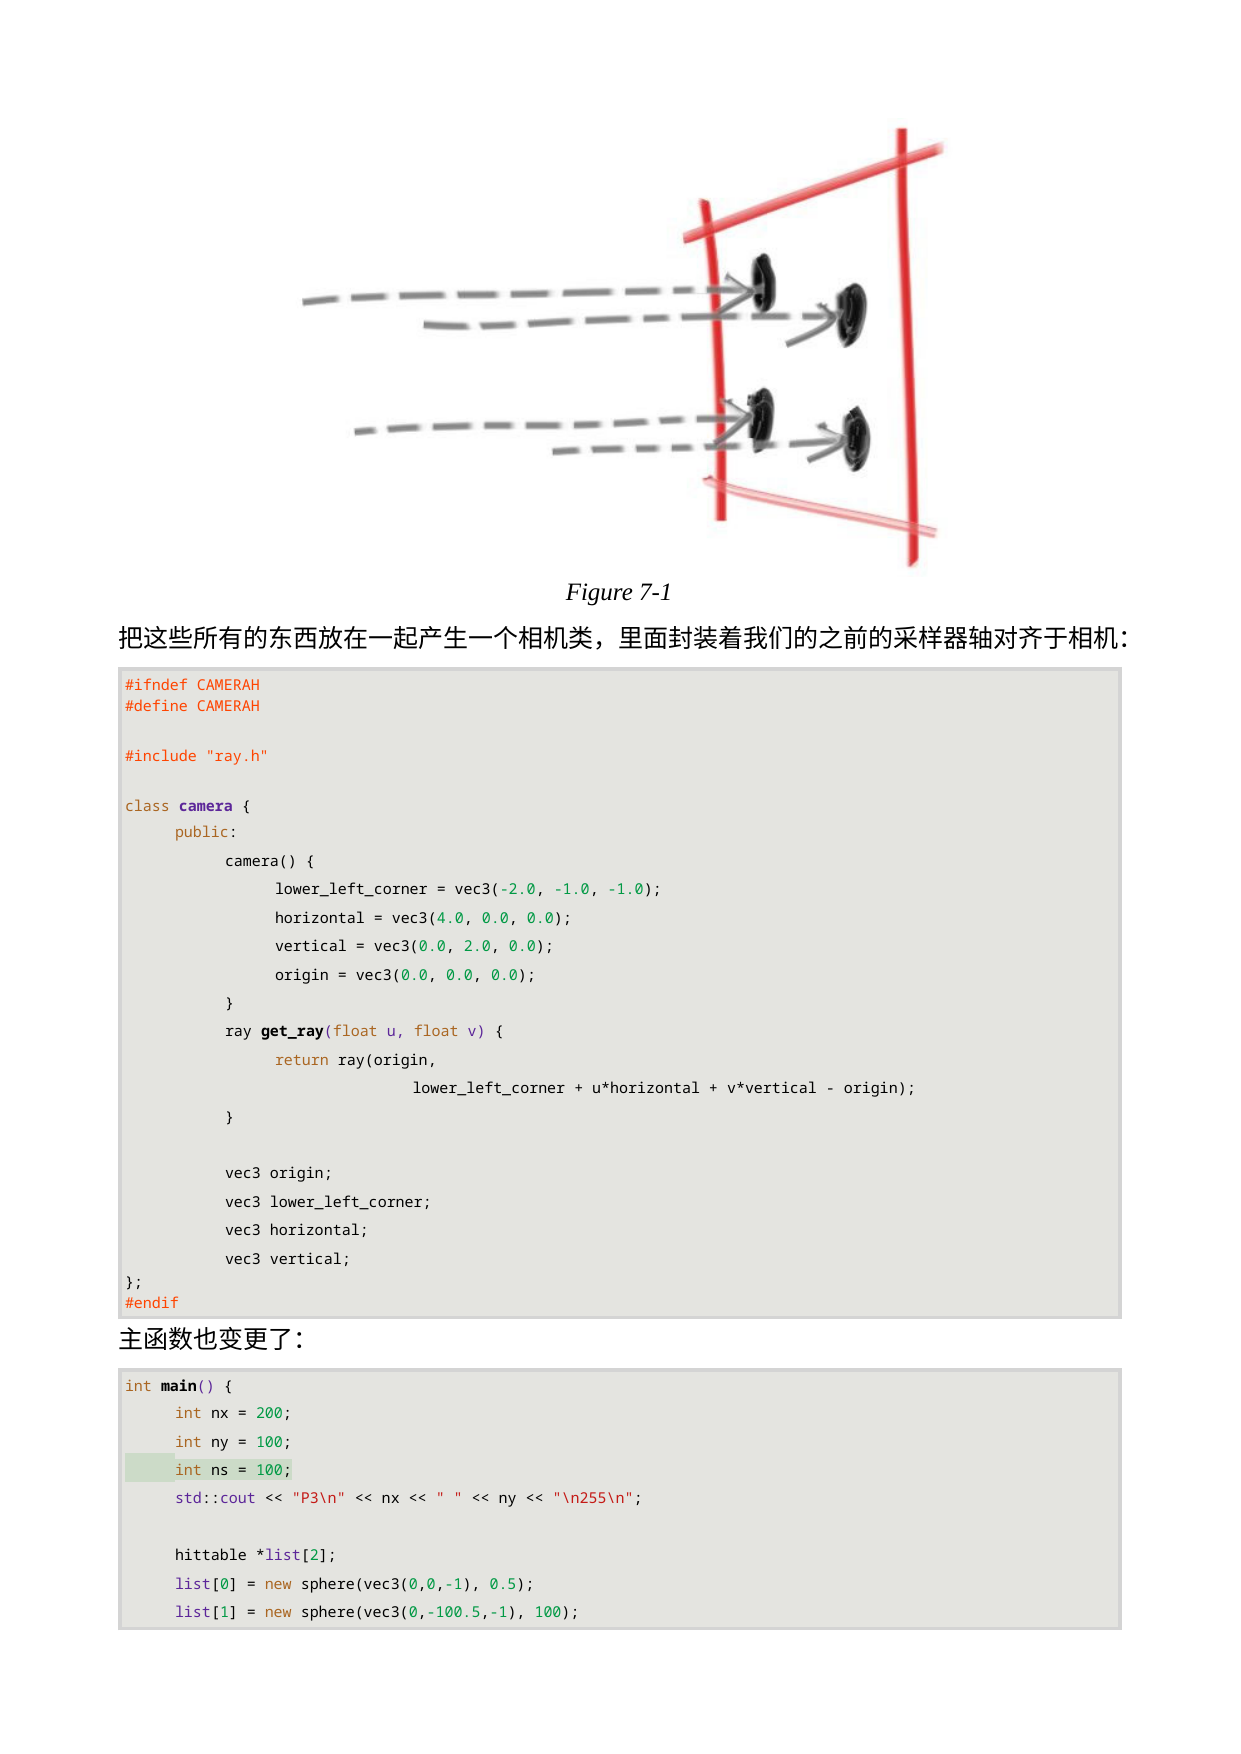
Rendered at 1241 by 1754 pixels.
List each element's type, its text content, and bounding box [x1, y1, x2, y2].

text #include "ray.h" [122, 738, 1118, 759]
text camera() { [122, 837, 1118, 866]
text list[1] = new sphere(vec3(0,-100.5,-1), 100); [122, 1589, 1118, 1627]
text class camera { [122, 787, 1118, 809]
text list[0] = new sphere(vec3(0,0,-1), 0.5); [122, 1560, 1118, 1589]
text 把这些所有的东西放在一起产生一个相机类，里面封装着我们的之前的采样器轴对齐于相机： [118, 618, 1122, 654]
text vec3 lower_left_corner; [122, 1178, 1118, 1207]
text vec3 origin; [122, 1150, 1118, 1178]
text std::cout << "P3\n" << nx << " " << ny << "\n255\n"; [122, 1475, 1118, 1503]
text origin = vec3(0.0, 0.0, 0.0); [122, 951, 1118, 979]
text } [122, 979, 1118, 1008]
text #define CAMERAH [122, 688, 1118, 709]
text vec3 horizontal; [122, 1207, 1118, 1235]
text int ny = 100; [122, 1418, 1118, 1446]
text lower_left_corner + u*horizontal + v*vertical - origin); [122, 1065, 1118, 1093]
text return ray(origin, [122, 1036, 1118, 1065]
text vec3 vertical; [122, 1235, 1118, 1264]
text int nx = 200; [122, 1389, 1118, 1418]
text #endif [122, 1285, 1118, 1316]
text int main() { [122, 1372, 1118, 1389]
text Figure 7-1 [118, 118, 1122, 606]
text 主函数也变更了： [118, 1319, 1122, 1356]
text hittable *list[2]; [122, 1532, 1118, 1560]
text } [122, 1093, 1118, 1122]
text horizontal = vec3(4.0, 0.0, 0.0); [122, 894, 1118, 922]
text public: [122, 809, 1118, 837]
text int ns = 100; [122, 1446, 1118, 1475]
text ray get_ray(float u, float v) { [122, 1008, 1118, 1036]
text }; [122, 1264, 1118, 1285]
text #ifndef CAMERAH [122, 671, 1118, 688]
picture [287, 118, 954, 577]
text lower_left_corner = vec3(-2.0, -1.0, -1.0); [122, 866, 1118, 894]
text vertical = vec3(0.0, 2.0, 0.0); [122, 922, 1118, 951]
